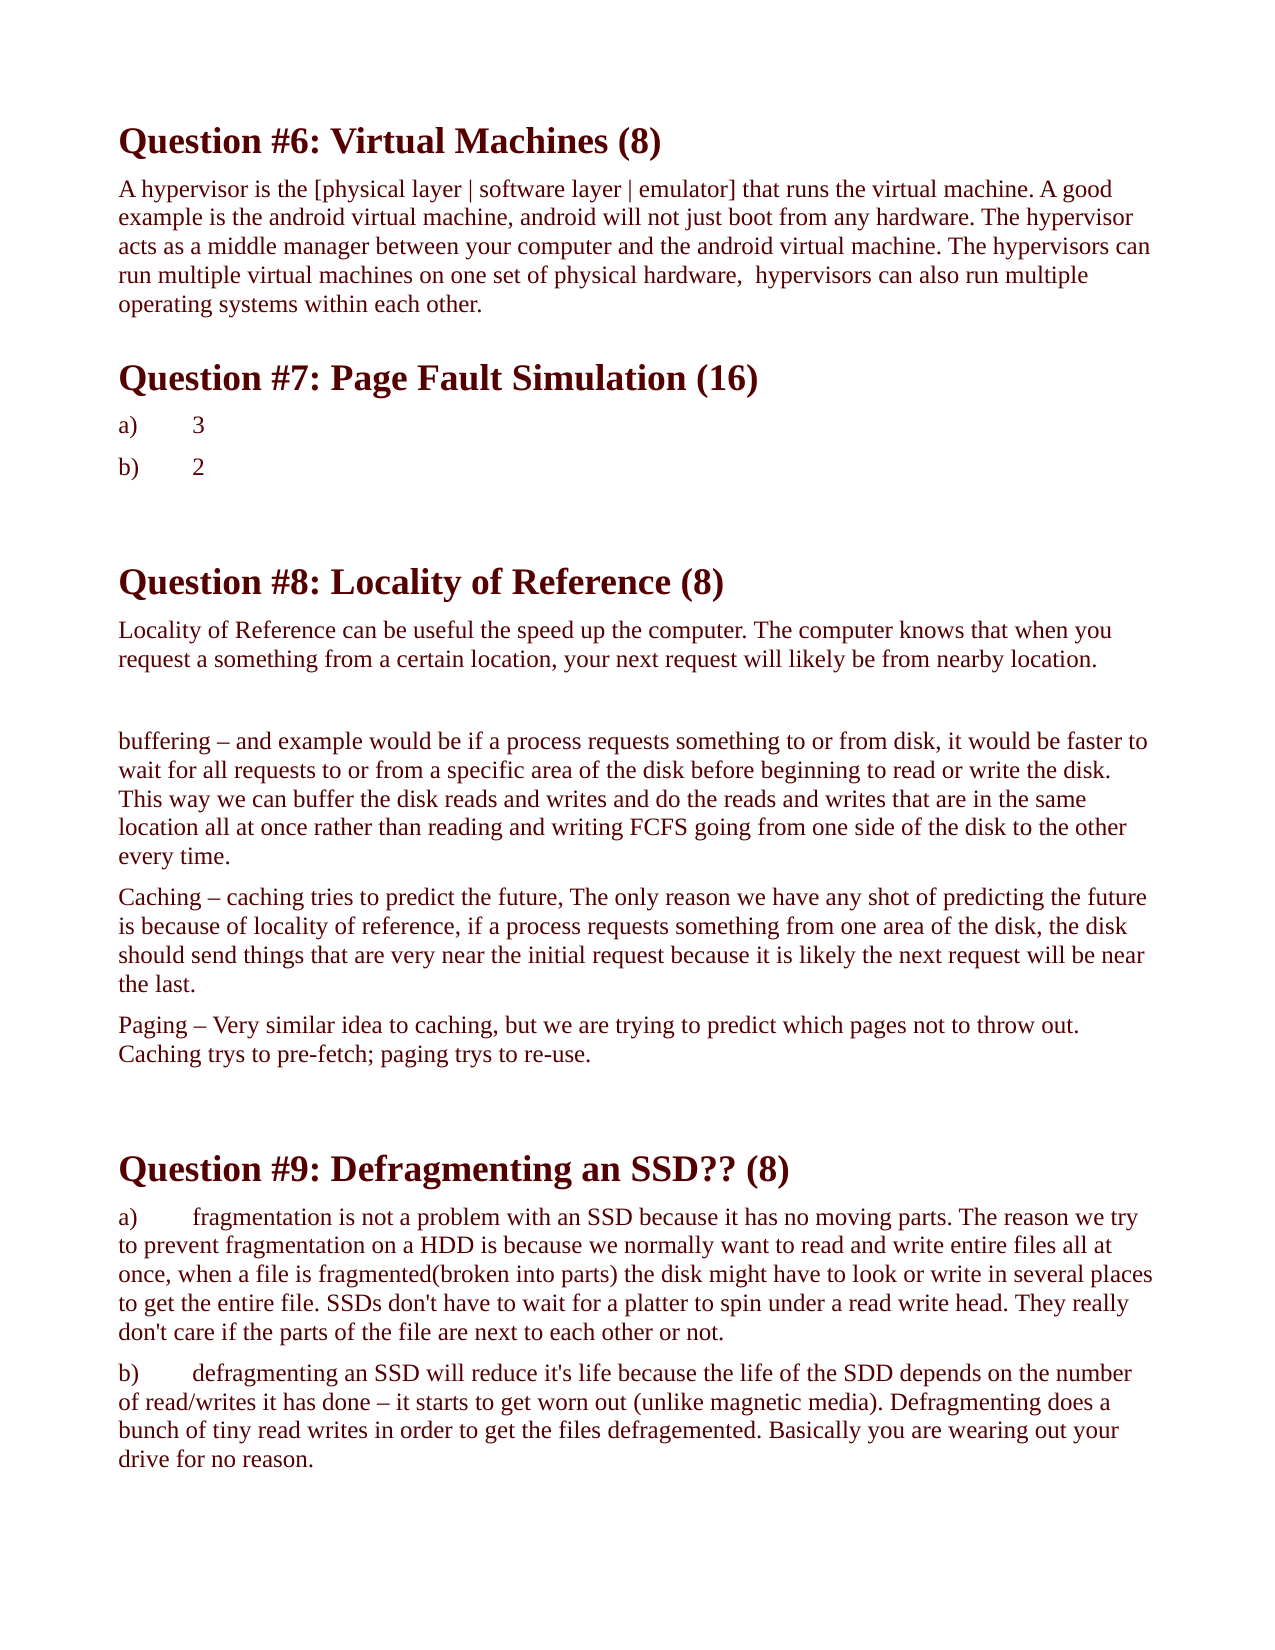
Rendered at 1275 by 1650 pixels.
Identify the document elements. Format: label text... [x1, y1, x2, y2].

text a) fragmentation is not a problem with an SSD because it has no moving parts. The reason we try to prevent fragmentation on a HDD is because we normally want to read and write entire files all at once, when a file is fragmented(broken into parts) the disk might have to look or write in several places to get the entire file. SSDs don't have to wait for a platter to spin under a read write head. They really don't care if the parts of the file are next to each other or not. [118, 1202, 1157, 1346]
subtitle Question #6: Virtual Machines (8) [118, 118, 1157, 161]
text Caching – caching tries to predict the future, The only reason we have any shot of predicting the future is because of locality of reference, if a process requests something from one area of the disk, the disk should send things that are very near the initial request because it is likely the next request will be near the last. [118, 882, 1157, 997]
text Locality of Reference can be useful the speed up the computer. The computer knows that when you request a something from a certain location, your next request will likely be from nearby location. [118, 615, 1157, 672]
text buffering – and example would be if a process requests something to or from disk, it would be faster to wait for all requests to or from a specific area of the disk before beginning to read or write the disk. This way we can buffer the disk reads and writes and do the reads and writes that are in the same location all at once rather than reading and writing FCFS going from one side of the disk to the other every time. [118, 726, 1157, 870]
text a) 3 [118, 411, 1157, 439]
text b) defragmenting an SSD will reduce it's life because the life of the SDD depends on the number of read/writes it has done – it starts to get worn out (unlike magnetic media). Defragmenting does a bunch of tiny read writes in order to get the files defragemented. Basically you are wearing out your drive for no reason. [118, 1358, 1157, 1473]
subtitle Question #8: Locality of Reference (8) [118, 559, 1157, 602]
text b) 2 [118, 452, 1157, 481]
subtitle Question #9: Defragmenting an SSD?? (8) [118, 1146, 1157, 1189]
text Paging – Very similar idea to caching, but we are trying to predict which pages not to throw out. Caching trys to pre-fetch; paging trys to re-use. [118, 1010, 1157, 1067]
text A hypervisor is the [physical layer | software layer | emulator] that runs the virtual machine. A good example is the android virtual machine, android will not just boot from any hardware. The hypervisor acts as a middle manager between your computer and the android virtual machine. The hypervisors can run multiple virtual machines on one set of physical hardware, hypervisors can also run multiple operating systems within each other. [118, 174, 1157, 317]
subtitle Question #7: Page Fault Simulation (16) [118, 355, 1157, 398]
